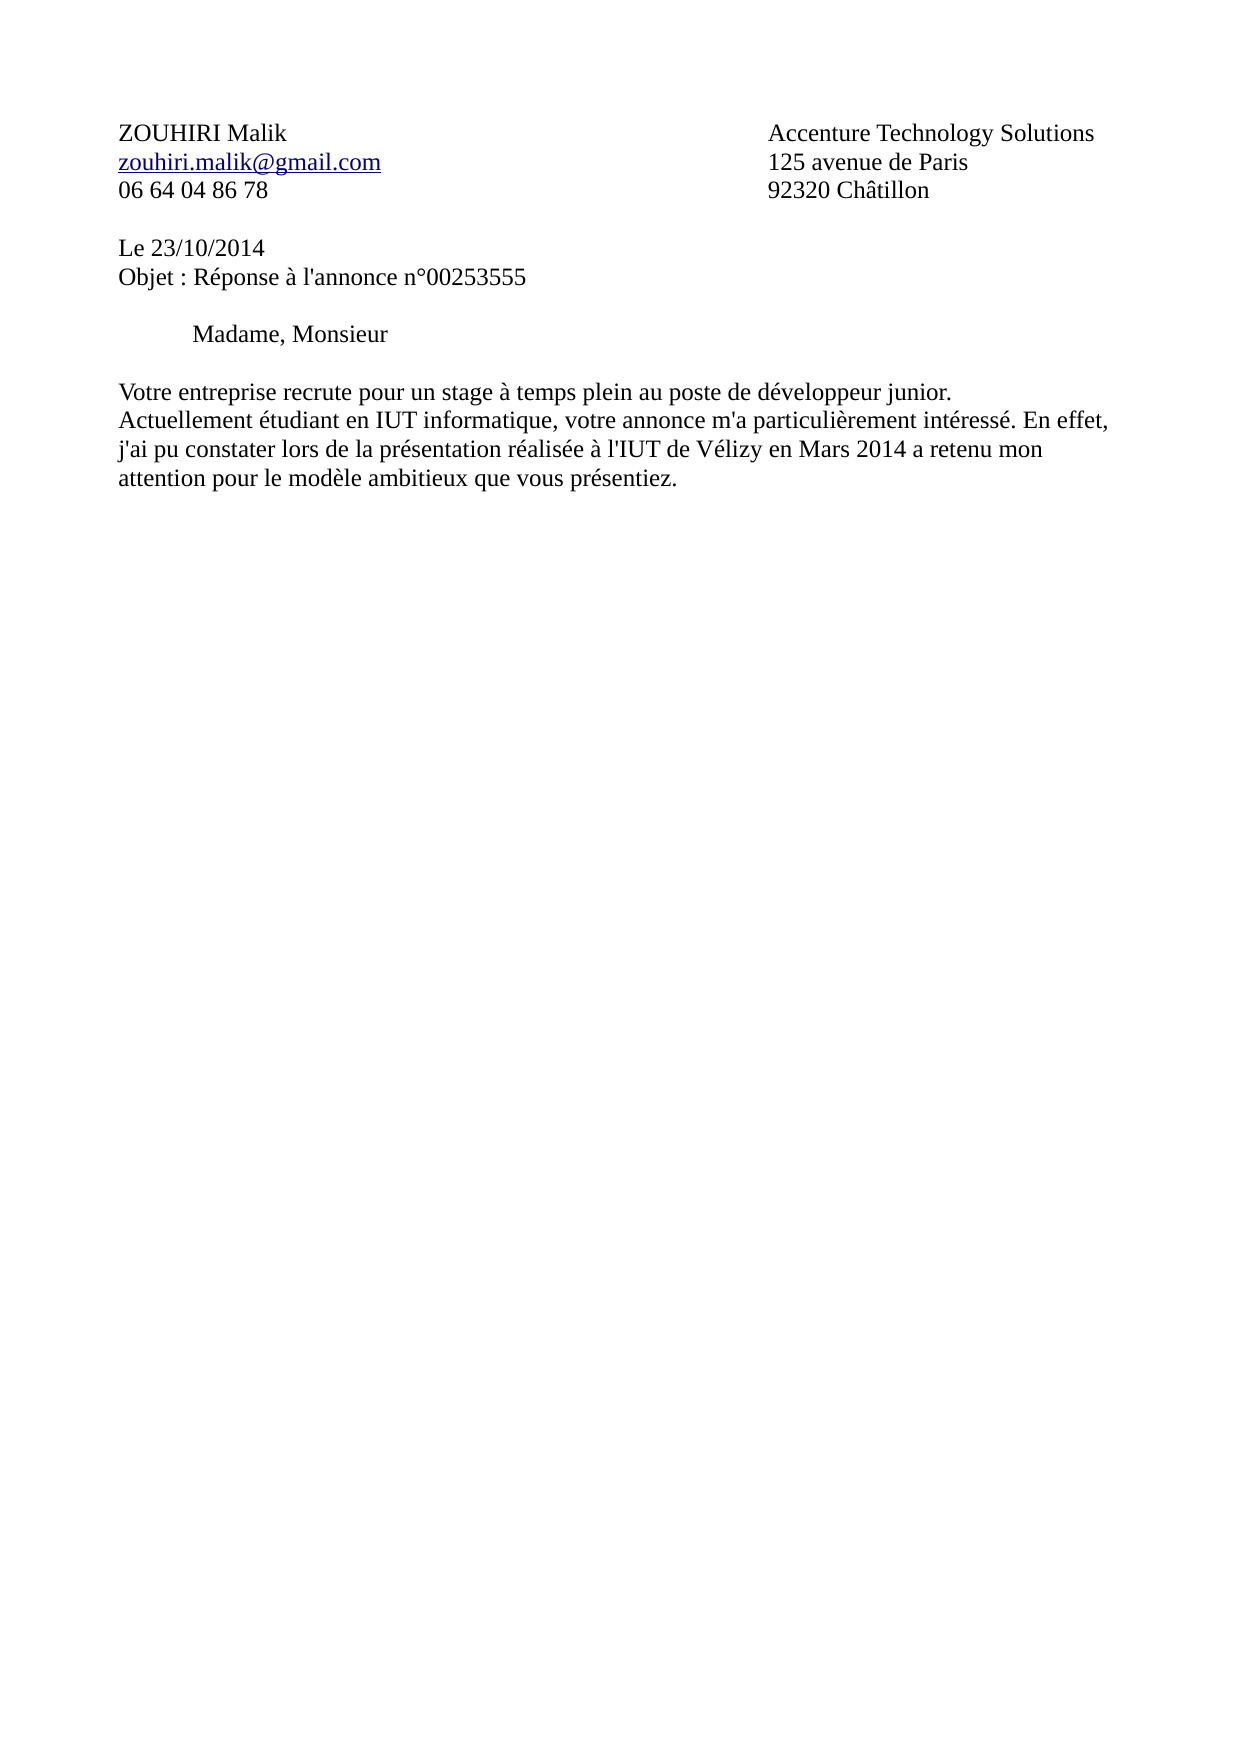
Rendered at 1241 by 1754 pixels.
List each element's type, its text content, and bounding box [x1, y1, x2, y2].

text Objet : Réponse à l'annonce n°00253555 [118, 262, 1122, 291]
text 06 64 04 86 78 92320 Châtillon [118, 176, 1122, 204]
text Le 23/10/2014 [118, 233, 1122, 262]
text Actuellement étudiant en IUT informatique, votre annonce m'a particulièrement intéressé. En effet, j'ai pu constater lors de la présentation réalisée à l'IUT de Vélizy en Mars 2014 a retenu mon attention pour le modèle ambitieux que vous présentiez. [118, 406, 1122, 492]
text Votre entreprise recrute pour un stage à temps plein au poste de développeur junior. [118, 377, 1122, 406]
text ZOUHIRI Malik Accenture Technology Solutions [118, 118, 1122, 147]
text zouhiri.malik@gmail.com 125 avenue de Paris [118, 147, 1122, 176]
text Madame, Monsieur [118, 319, 1122, 348]
